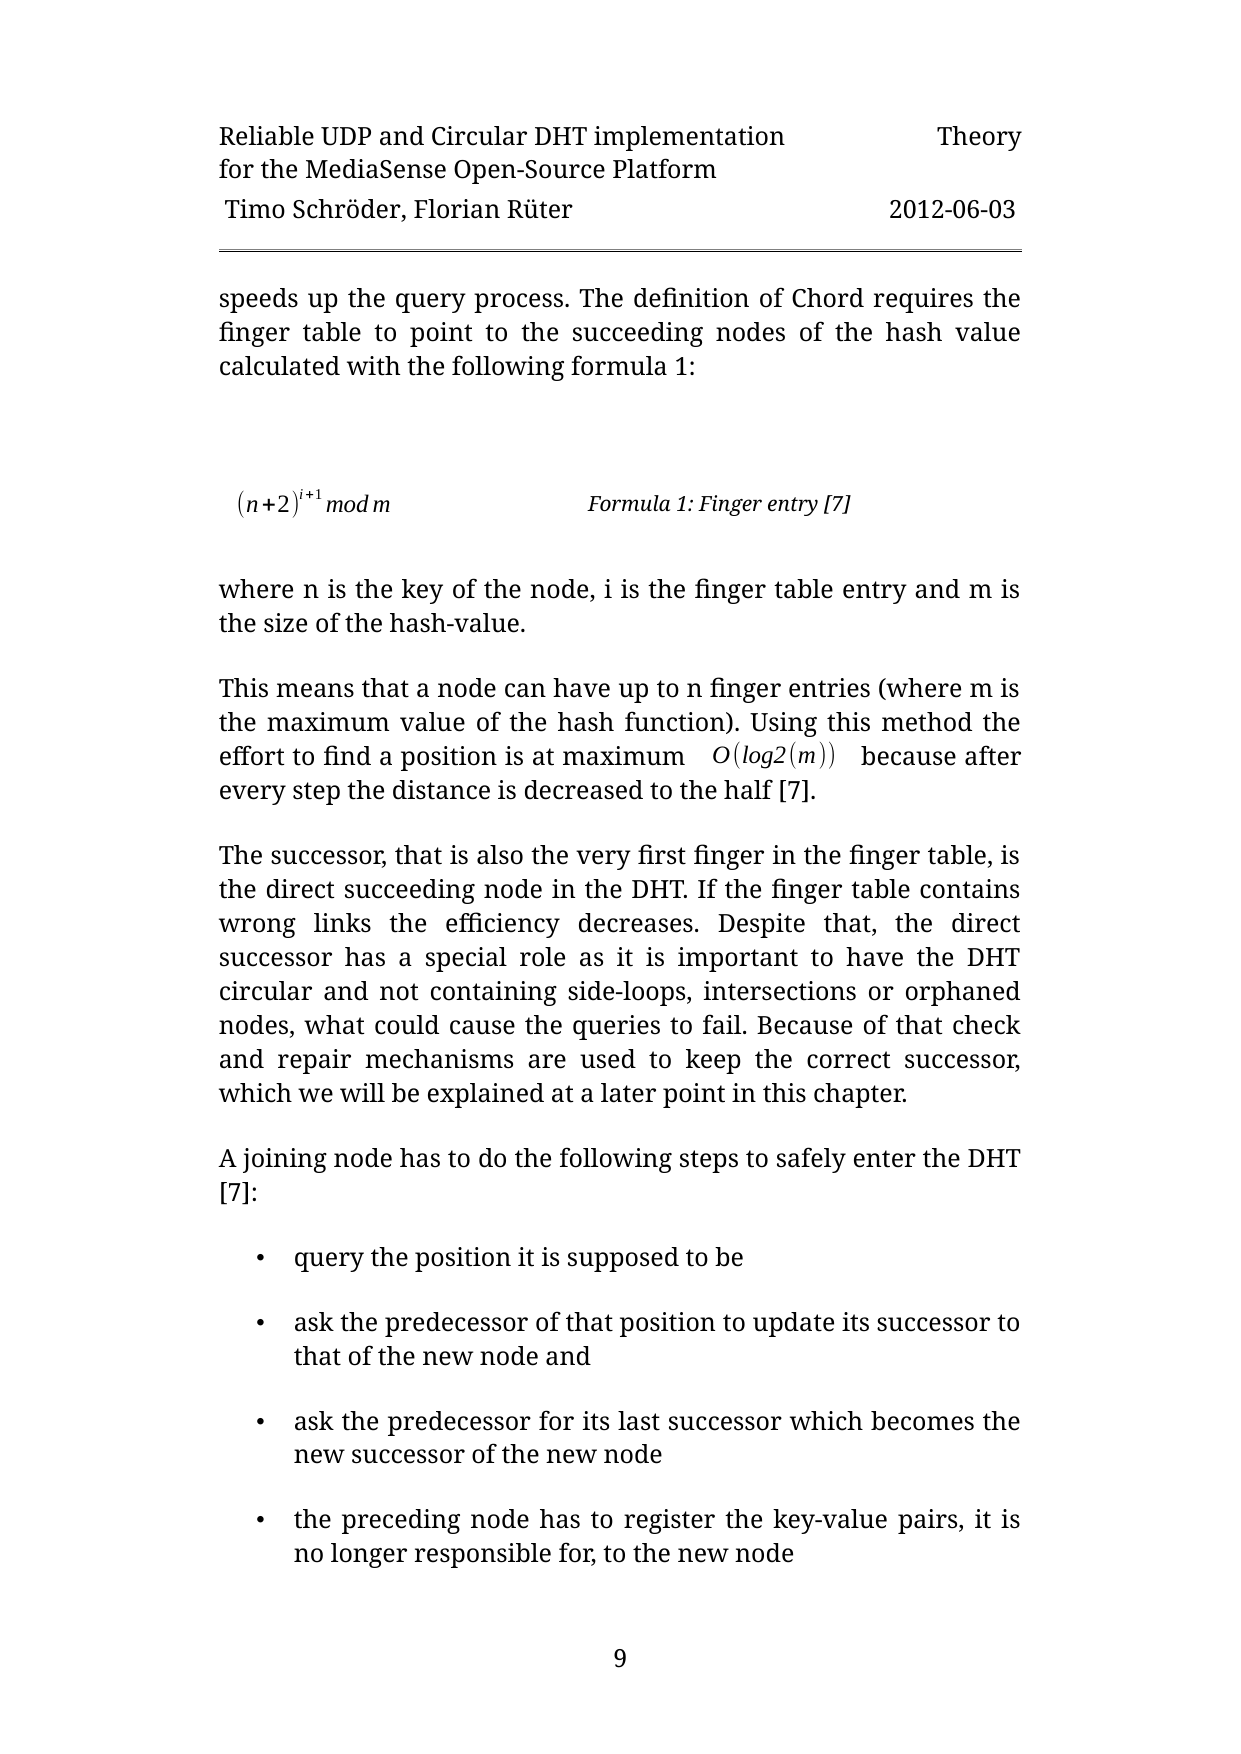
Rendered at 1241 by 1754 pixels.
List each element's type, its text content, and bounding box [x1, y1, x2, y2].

list ask the predecessor of that position to update its successor to that of the new node and [256, 1304, 1022, 1372]
text where n is the key of the node, i is the finger table entry and m is the size of the hash-value. [218, 537, 1022, 640]
text The successor, that is also the very first finger in the finger table, is the direct succeeding node in the DHT. If the finger table contains wrong links the efficiency decreases. Despite that, the direct successor has a special role as it is important to have the DHT circular and not containing side-loops, intersections or orphaned nodes, what could cause the queries to fail. Because of that check and repair mechanisms are used to keep the correct successor, which we will be explained at a later point in this chapter. [218, 837, 1022, 1110]
list the preceding node has to register the key-value pairs, it is no longer responsible for, to the new node [256, 1502, 1022, 1570]
text A joining node has to do the following steps to safely enter the DHT [7]: [218, 1141, 1022, 1209]
text speeds up the query process. The definition of Chord requires the finger table to point to the succeeding nodes of the hash value calculated with the following formula 1: [218, 281, 1022, 383]
list ask the predecessor for its last successor which becomes the new successor of the new node [256, 1403, 1022, 1471]
text Formula 1: Finger entry [7] [218, 485, 1022, 519]
list query the position it is supposed to be [256, 1239, 1022, 1273]
text This means that a node can have up to n finger entries (where m is the maximum value of the hash function). Using this method the effort to find a position is at maximum because after every step the distance is decreased to the half [7]. [218, 670, 1022, 807]
